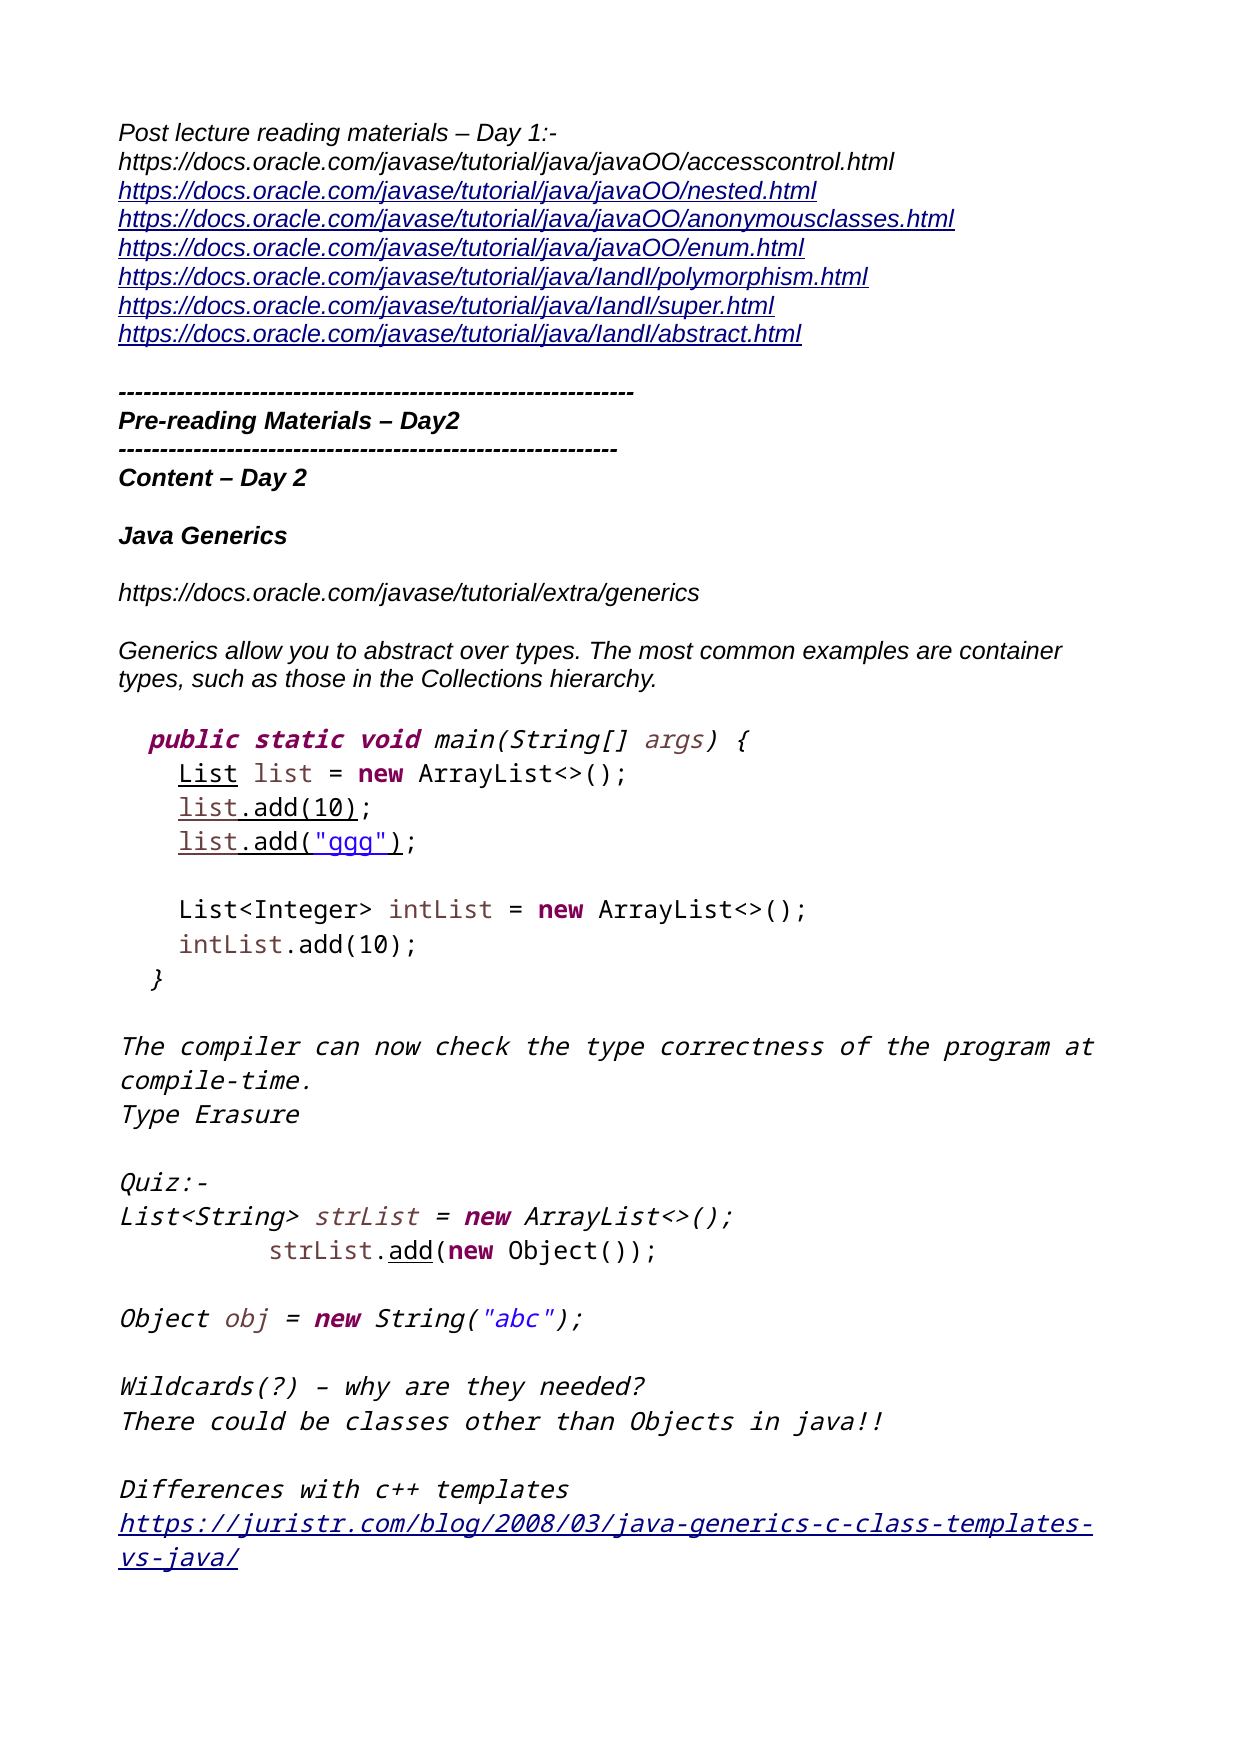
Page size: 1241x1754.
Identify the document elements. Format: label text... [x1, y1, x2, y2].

text https://docs.oracle.com/javase/tutorial/java/javaOO/enum.html [118, 233, 1122, 262]
text list.add(10); [118, 790, 1122, 824]
text -------------------------------------------------------------- [118, 377, 1122, 406]
text List<Integer> intList = new ArrayList<>(); [118, 892, 1122, 926]
text Object obj = new String("abc"); [118, 1301, 1122, 1335]
text } [118, 960, 1122, 994]
text intList.add(10); [118, 926, 1122, 960]
text List list = new ArrayList<>(); [118, 756, 1122, 790]
text https://docs.oracle.com/javase/tutorial/java/IandI/super.html [118, 291, 1122, 319]
text List<String> strList = new ArrayList<>(); [118, 1199, 1122, 1233]
text Quiz:- [118, 1165, 1122, 1199]
text ------------------------------------------------------------ [118, 434, 1122, 463]
text Type Erasure [118, 1097, 1122, 1131]
text Post lecture reading materials – Day 1:- [118, 118, 1122, 147]
text https://docs.oracle.com/javase/tutorial/java/IandI/polymorphism.html [118, 262, 1122, 291]
text Wildcards(?) – why are they needed? [118, 1369, 1122, 1403]
text strList.add(new Object()); [118, 1233, 1122, 1267]
text https://docs.oracle.com/javase/tutorial/java/IandI/abstract.html [118, 319, 1122, 348]
text Differences with c++ templates [118, 1471, 1122, 1505]
text https://juristr.com/blog/2008/03/java-generics-c-class-templates-vs-java/ [118, 1505, 1122, 1573]
text list.add("ggg"); [118, 824, 1122, 858]
text https://docs.oracle.com/javase/tutorial/java/javaOO/nested.html [118, 176, 1122, 204]
text The compiler can now check the type correctness of the program at compile-time. [118, 1028, 1122, 1097]
text Pre-reading Materials – Day2 [118, 406, 1122, 434]
text Java Generics [118, 521, 1122, 549]
text public static void main(String[] args) { [118, 722, 1122, 756]
text Generics allow you to abstract over types. The most common examples are container types, such as those in the Collections hierarchy. [118, 636, 1122, 693]
text https://docs.oracle.com/javase/tutorial/java/javaOO/anonymousclasses.html [118, 204, 1122, 233]
text Content – Day 2 [118, 463, 1122, 492]
text There could be classes other than Objects in java!! [118, 1403, 1122, 1437]
text https://docs.oracle.com/javase/tutorial/extra/generics [118, 578, 1122, 607]
text https://docs.oracle.com/javase/tutorial/java/javaOO/accesscontrol.html [118, 147, 1122, 176]
